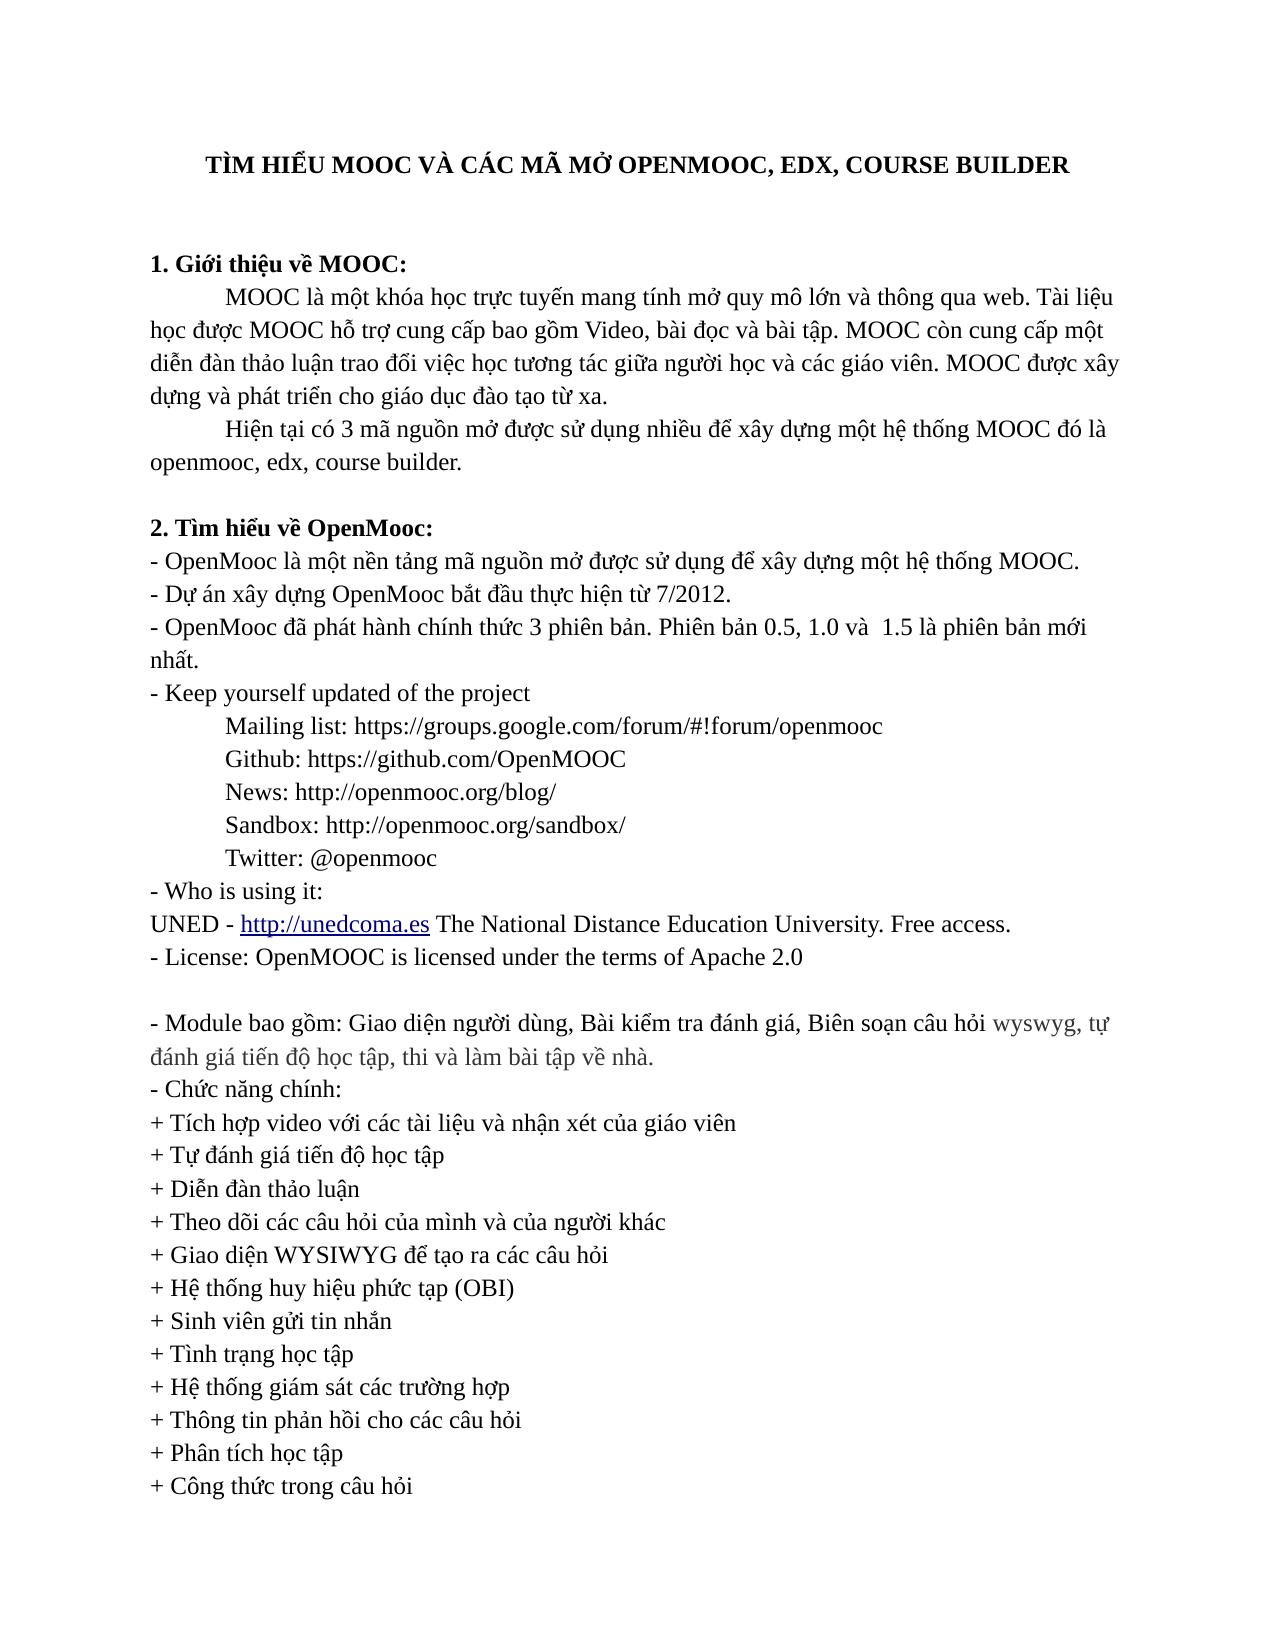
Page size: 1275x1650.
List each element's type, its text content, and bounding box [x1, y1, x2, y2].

text + Hệ thống huy hiệu phức tạp (OBI) [150, 1273, 1125, 1301]
text - OpenMooc là một nền tảng mã nguồn mở được sử dụng để xây dựng một hệ thống MOOC. [150, 546, 1125, 575]
text 1. Giới thiệu về MOOC: [150, 249, 1125, 278]
text Twitter: @openmooc [225, 843, 1125, 872]
text Mailing list: https://groups.google.com/forum/#!forum/openmooc [150, 711, 1125, 740]
text + Tự đánh giá tiến độ học tập [150, 1141, 1125, 1169]
text Hiện tại có 3 mã nguồn mở được sử dụng nhiều để xây dựng một hệ thống MOOC đó là openmooc, edx, course builder. [150, 414, 1125, 476]
text TÌM HIỂU MOOC VÀ CÁC MÃ MỞ OPENMOOC, EDX, COURSE BUILDER [150, 150, 1125, 179]
text MOOC là một khóa học trực tuyến mang tính mở quy mô lớn và thông qua web. Tài liệu học được MOOC hỗ trợ cung cấp bao gồm Video, bài đọc và bài tập. MOOC còn cung cấp một diễn đàn thảo luận trao đổi việc học tương tác giữa người học và các giáo viên. MOOC được xây dựng và phát triển cho giáo dục đào tạo từ xa. [150, 282, 1125, 410]
text + Sinh viên gửi tin nhắn [150, 1306, 1125, 1334]
text + Phân tích học tập [150, 1438, 1125, 1467]
text + Công thức trong câu hỏi [150, 1471, 1125, 1499]
text + Hệ thống giám sát các trường hợp [150, 1372, 1125, 1401]
text - OpenMooc đã phát hành chính thức 3 phiên bản. Phiên bản 0.5, 1.0 và 1.5 là phiên bản mới nhất. [150, 612, 1125, 674]
text - Dự án xây dựng OpenMooc bắt đầu thực hiện từ 7/2012. [150, 579, 1125, 608]
text - Who is using it: [150, 876, 1125, 905]
text - Chức năng chính: [150, 1074, 1125, 1103]
text + Tình trạng học tập [150, 1339, 1125, 1367]
text Github: https://github.com/OpenMOOC [225, 744, 1125, 773]
text News: http://openmooc.org/blog/ [225, 777, 1125, 806]
text Sandbox: http://openmooc.org/sandbox/ [225, 810, 1125, 839]
text + Diễn đàn thảo luận [150, 1174, 1125, 1202]
text + Giao diện WYSIWYG để tạo ra các câu hỏi [150, 1240, 1125, 1268]
text 2. Tìm hiểu về OpenMooc: [150, 513, 1125, 542]
text + Tích hợp video với các tài liệu và nhận xét của giáo viên [150, 1108, 1125, 1136]
text - Module bao gồm: Giao diện người dùng, Bài kiểm tra đánh giá, Biên soạn câu hỏi wyswyg, tự đánh giá tiến độ học tập, thi và làm bài tập về nhà. [150, 1008, 1125, 1070]
text - License: OpenMOOC is licensed under the terms of Apache 2.0 [150, 942, 1125, 971]
text + Theo dõi các câu hỏi của mình và của người khác [150, 1207, 1125, 1235]
text + Thông tin phản hồi cho các câu hỏi [150, 1405, 1125, 1433]
text - Keep yourself updated of the project [150, 678, 1125, 707]
text UNED - http://unedcoma.es The National Distance Education University. Free access. [150, 909, 1125, 938]
